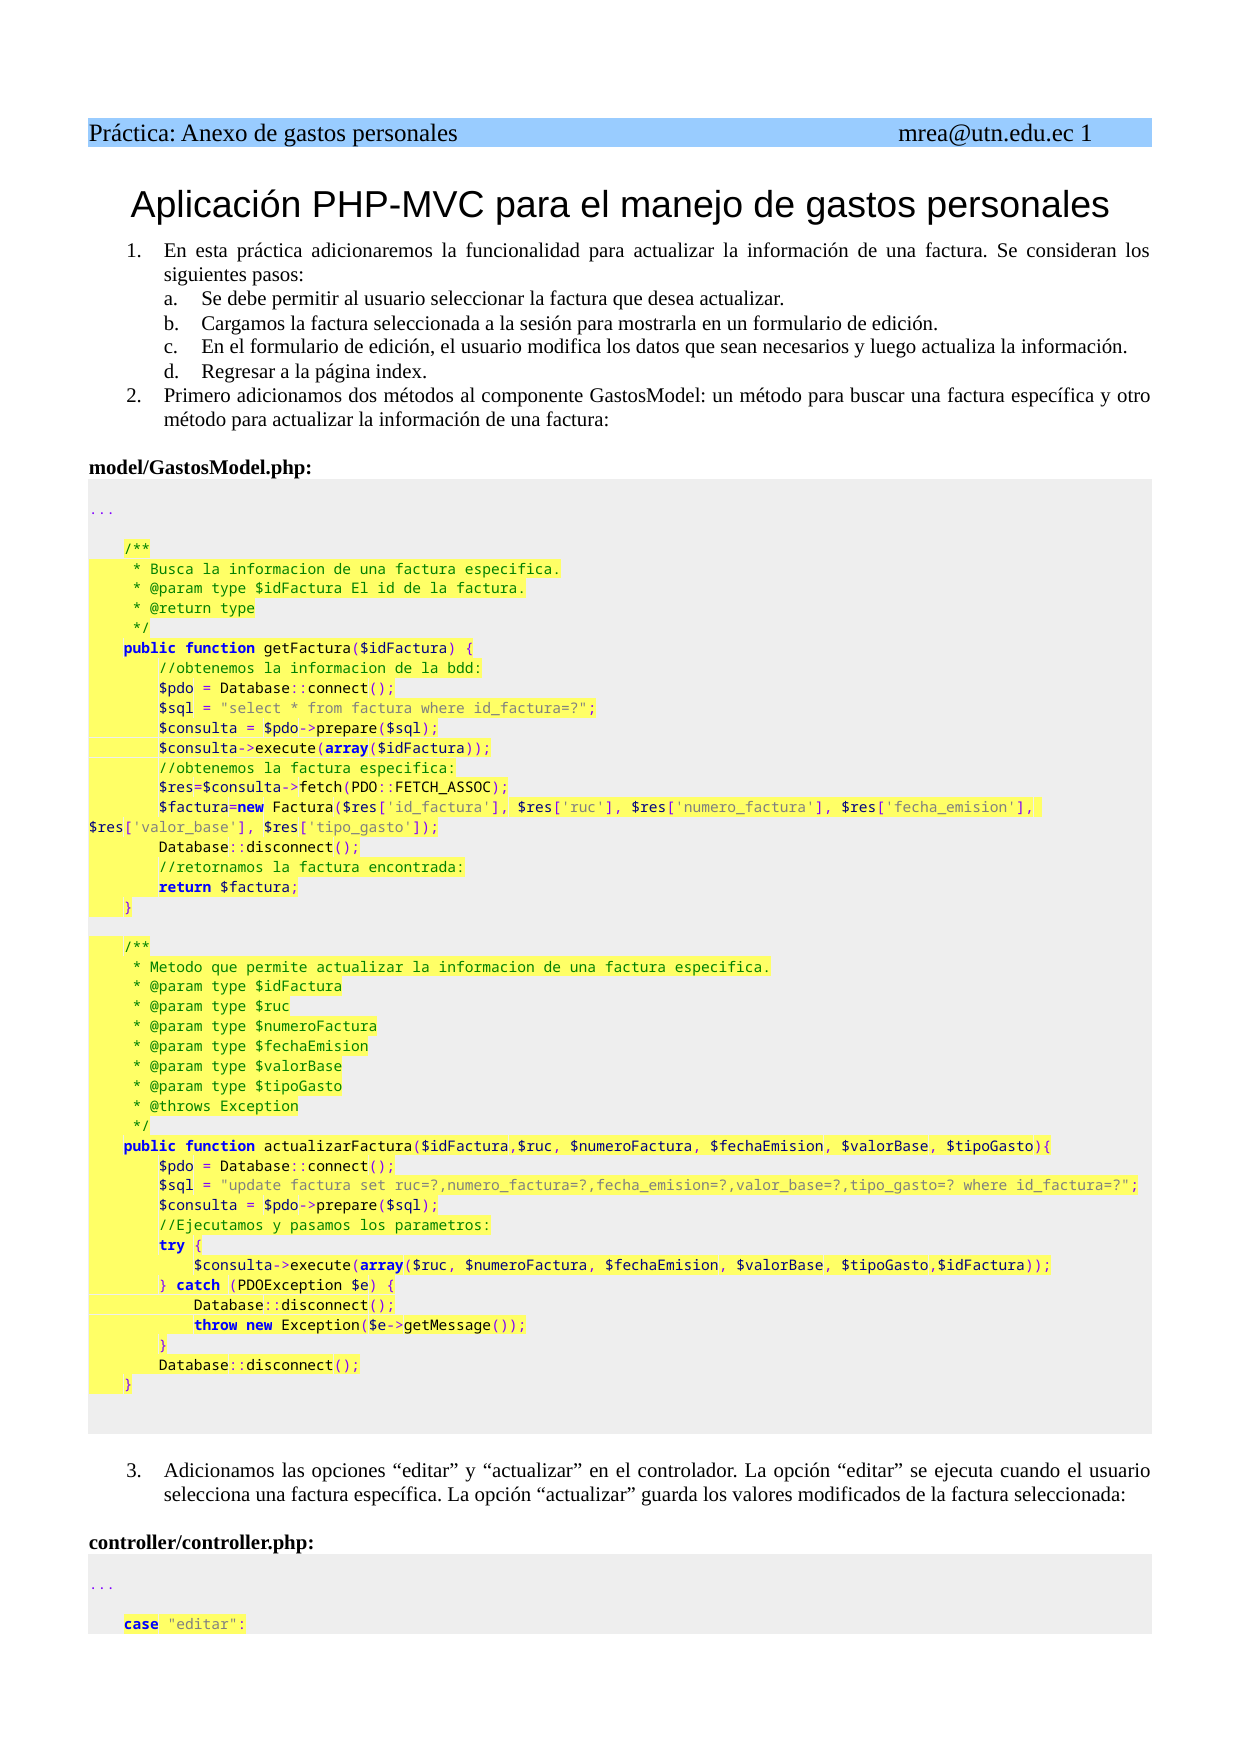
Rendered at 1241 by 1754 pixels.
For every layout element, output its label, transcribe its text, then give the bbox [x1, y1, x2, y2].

list Se debe permitir al usuario seleccionar la factura que desea actualizar. [163, 286, 1152, 310]
text $consulta = $pdo->prepare($sql); [88, 718, 1152, 737]
text //retornamos la factura encontrada: [88, 857, 1152, 877]
text * @param type $valorBase [88, 1056, 1152, 1076]
text //Ejecutamos y pasamos los parametros: [88, 1215, 1152, 1235]
text * @return type [88, 598, 1152, 618]
text /** [88, 936, 1152, 956]
text * Metodo que permite actualizar la informacion de una factura especifica. [88, 956, 1152, 976]
list Adicionamos las opciones “editar” y “actualizar” en el controlador. La opción “editar” se ejecuta cuando el usuario selecciona una factura específica. La opción “actualizar” guarda los valores modificados de la factura seleccionada: [126, 1458, 1152, 1506]
text controller/controller.php: [88, 1530, 1152, 1554]
text Database::disconnect(); [88, 1294, 1152, 1314]
subtitle Aplicación PHP-MVC para el manejo de gastos personales [88, 183, 1152, 226]
text model/GastosModel.php: [88, 455, 1152, 479]
text * Busca la informacion de una factura especifica. [88, 558, 1152, 578]
text Database::disconnect(); [88, 837, 1152, 857]
text $consulta = $pdo->prepare($sql); [88, 1195, 1152, 1215]
text try { [88, 1235, 1152, 1255]
text } [88, 897, 1152, 917]
text * @param type $ruc [88, 996, 1152, 1016]
list Cargamos la factura seleccionada a la sesión para mostrarla en un formulario de edición. [163, 310, 1152, 334]
text * @param type $idFactura El id de la factura. [88, 578, 1152, 598]
text Database::disconnect(); [88, 1354, 1152, 1374]
text /** [88, 538, 1152, 558]
text public function getFactura($idFactura) { [88, 638, 1152, 658]
text * @param type $tipoGasto [88, 1076, 1152, 1096]
text $pdo = Database::connect(); [88, 1155, 1152, 1175]
text //obtenemos la informacion de la bdd: [88, 658, 1152, 678]
text * @throws Exception [88, 1096, 1152, 1116]
list Primero adicionamos dos métodos al componente GastosModel: un método para buscar una factura específica y otro método para actualizar la información de una factura: [126, 383, 1152, 431]
text $factura=new Factura($res['id_factura'], $res['ruc'], $res['numero_factura'], $res['fecha_emision'], $res['valor_base'], $res['tipo_gasto']); [88, 797, 1152, 837]
text } [88, 1374, 1152, 1394]
text case "editar": [88, 1614, 1152, 1634]
text * @param type $fechaEmision [88, 1036, 1152, 1056]
text //obtenemos la factura especifica: [88, 757, 1152, 777]
text $res=$consulta->fetch(PDO::FETCH_ASSOC); [88, 777, 1152, 797]
text public function actualizarFactura($idFactura,$ruc, $numeroFactura, $fechaEmision, $valorBase, $tipoGasto){ [88, 1135, 1152, 1155]
text throw new Exception($e->getMessage()); [88, 1314, 1152, 1334]
text $pdo = Database::connect(); [88, 678, 1152, 698]
list Regresar a la página index. [163, 358, 1152, 383]
text return $factura; [88, 877, 1152, 897]
list En el formulario de edición, el usuario modifica los datos que sean necesarios y luego actualiza la información. [163, 334, 1152, 358]
text } catch (PDOException $e) { [88, 1275, 1152, 1294]
text */ [88, 1116, 1152, 1135]
text */ [88, 618, 1152, 638]
text ... [88, 1574, 1152, 1594]
text ... [88, 499, 1152, 519]
text * @param type $idFactura [88, 976, 1152, 996]
text * @param type $numeroFactura [88, 1016, 1152, 1036]
text $consulta->execute(array($ruc, $numeroFactura, $fechaEmision, $valorBase, $tipoGasto,$idFactura)); [88, 1255, 1152, 1275]
text $sql = "select * from factura where id_factura=?"; [88, 698, 1152, 718]
text $sql = "update factura set ruc=?,numero_factura=?,fecha_emision=?,valor_base=?,tipo_gasto=? where id_factura=?"; [88, 1175, 1152, 1195]
text } [88, 1334, 1152, 1354]
text $consulta->execute(array($idFactura)); [88, 737, 1152, 757]
list En esta práctica adicionaremos la funcionalidad para actualizar la información de una factura. Se consideran los siguientes pasos: [126, 238, 1152, 286]
